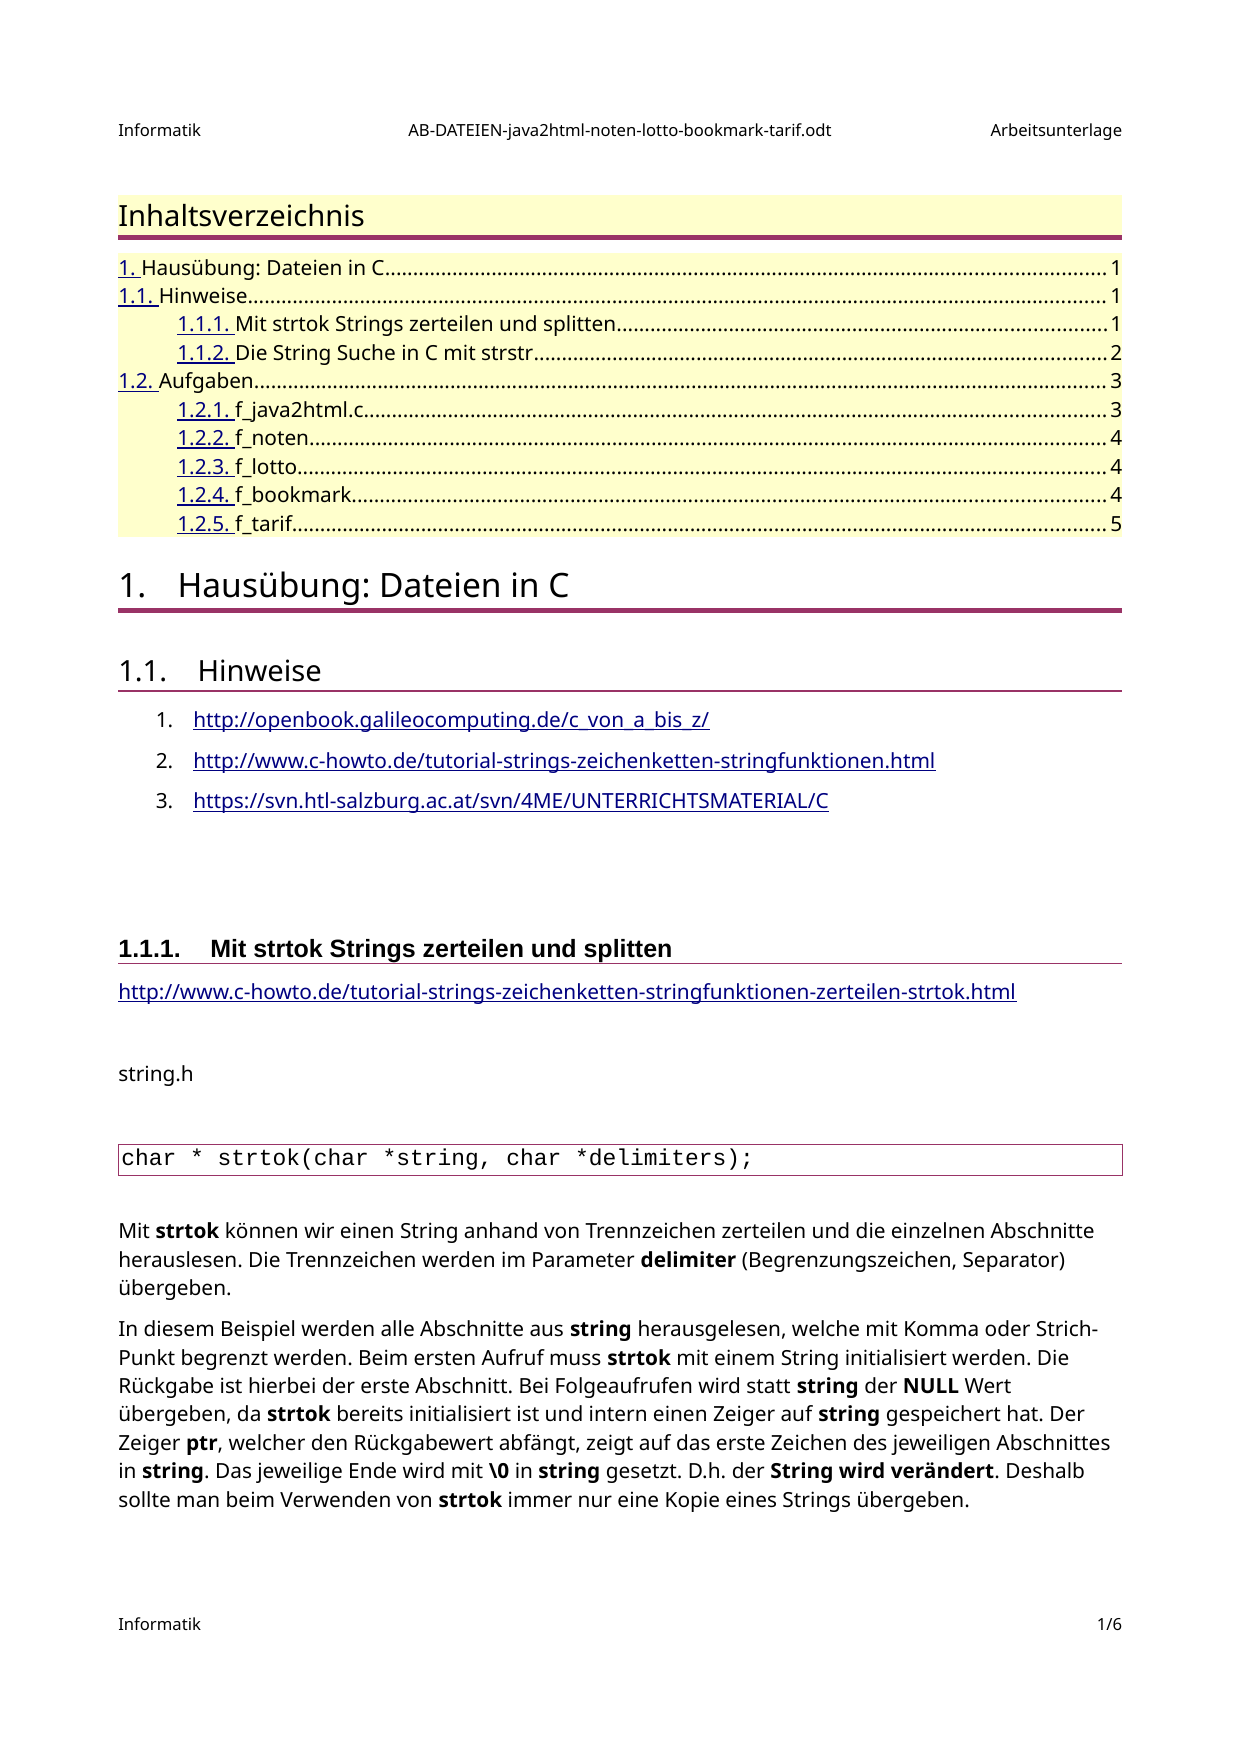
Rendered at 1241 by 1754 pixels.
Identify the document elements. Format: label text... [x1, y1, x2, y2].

text 1.2.1. f_java2html.c 3 [177, 395, 1122, 423]
subtitle Hinweise [118, 651, 1122, 690]
text http://www.c-howto.de/tutorial-strings-zeichenketten-stringfunktionen-zerteilen-strtok.html [118, 977, 1122, 1005]
text 1.2.3. f_lotto 4 [177, 452, 1122, 480]
text 1.1.2. Die String Suche in C mit strstr 2 [177, 338, 1122, 366]
text 1.1. Hinweise 1 [118, 281, 1122, 309]
text 1. Hausübung: Dateien in C 1 [118, 253, 1122, 281]
text 1.2. Aufgaben 3 [118, 366, 1122, 395]
list http://openbook.galileocomputing.de/c_von_a_bis_z/ [156, 705, 1122, 733]
subtitle Inhaltsverzeichnis [118, 195, 1122, 235]
list http://www.c-howto.de/tutorial-strings-zeichenketten-stringfunktionen.html [156, 746, 1122, 774]
list https://svn.htl-salzburg.ac.at/svn/4ME/UNTERRICHTSMATERIAL/C [156, 787, 1122, 815]
text In diesem Beispiel werden alle Abschnitte aus string herausgelesen, welche mit Komma oder Strich-Punkt begrenzt werden. Beim ersten Aufruf muss strtok mit einem String initialisiert werden. Die Rückgabe ist hierbei der erste Abschnitt. Bei Folgeaufrufen wird statt string der NULL Wert übergeben, da strtok bereits initialisiert ist und intern einen Zeiger auf string gespeichert hat. Der Zeiger ptr, welcher den Rückgabewert abfängt, zeigt auf das erste Zeichen des jeweiligen Abschnittes in string. Das jeweilige Ende wird mit \0 in string gesetzt. D.h. der String wird verändert. Deshalb sollte man beim Verwenden von strtok immer nur eine Kopie eines Strings übergeben. [118, 1314, 1122, 1513]
text 1.2.4. f_bookmark 4 [177, 480, 1122, 509]
text 1.1.1. Mit strtok Strings zerteilen und splitten 1 [177, 309, 1122, 338]
text Mit strtok können wir einen String anhand von Trennzeichen zerteilen und die einzelnen Abschnitte herauslesen. Die Trennzeichen werden im Parameter delimiter (Begrenzungszeichen, Separator) übergeben. [118, 1216, 1122, 1302]
text 1.2.2. f_noten 4 [177, 423, 1122, 452]
subtitle Mit strtok Strings zerteilen und splitten [118, 934, 1122, 963]
subtitle Hausübung: Dateien in C [118, 562, 1122, 608]
text string.h [118, 1059, 1122, 1087]
text 1.2.5. f_tarif 5 [177, 509, 1122, 537]
text char * strtok(char *string, char *delimiters); [119, 1145, 1122, 1175]
